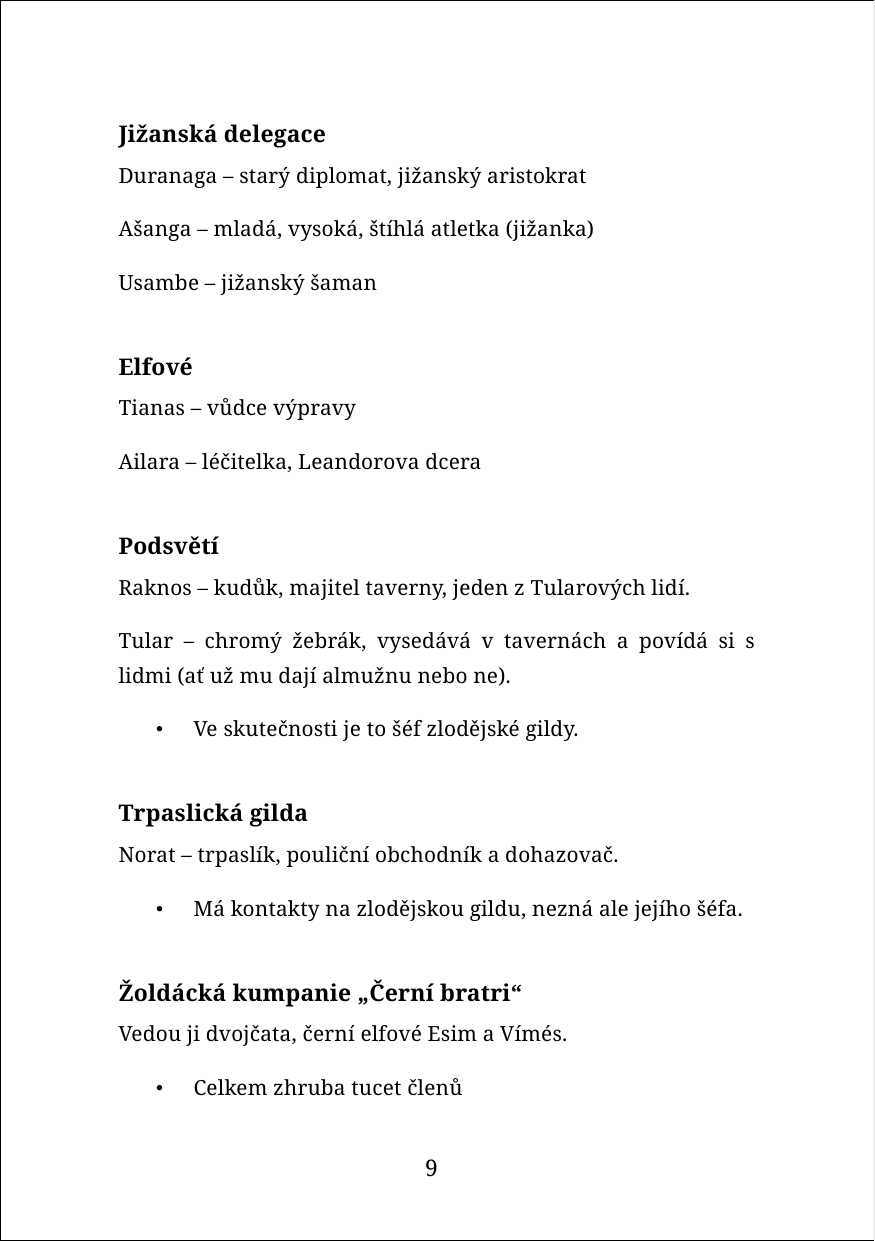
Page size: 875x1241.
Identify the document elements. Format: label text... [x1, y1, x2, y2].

text Usambe – jižanský šaman [118, 268, 756, 296]
subtitle Trpaslická gilda [118, 797, 756, 829]
subtitle Podsvětí [118, 529, 756, 561]
text Ailara – léčitelka, Leandorova dcera [118, 447, 756, 475]
list Celkem zhruba tucet členů [156, 1073, 756, 1101]
subtitle Žoldácká kumpanie „Černí bratri“ [118, 976, 756, 1008]
text Ašanga – mladá, vysoká, štíhlá atletka (jižanka) [118, 214, 756, 243]
text Raknos – kudůk, majitel taverny, jeden z Tularových lidí. [118, 573, 756, 601]
subtitle Elfové [118, 351, 756, 382]
subtitle Jižanská delegace [118, 118, 756, 149]
text Tianas – vůdce výpravy [118, 393, 756, 422]
text Vedou ji dvojčata, černí elfové Esim a Vímés. [118, 1019, 756, 1048]
text Duranaga – starý diplomat, jižanský aristokrat [118, 161, 756, 190]
text Norat – trpaslík, pouliční obchodník a dohazovač. [118, 840, 756, 869]
text Tular – chromý žebrák, vysedává v tavernách a povídá si s lidmi (ať už mu dají almužnu nebo ne). [118, 626, 756, 690]
list Ve skutečnosti je to šéf zlodějské gildy. [156, 714, 756, 743]
list Má kontakty na zlodějskou gildu, nezná ale jejího šéfa. [156, 894, 756, 922]
